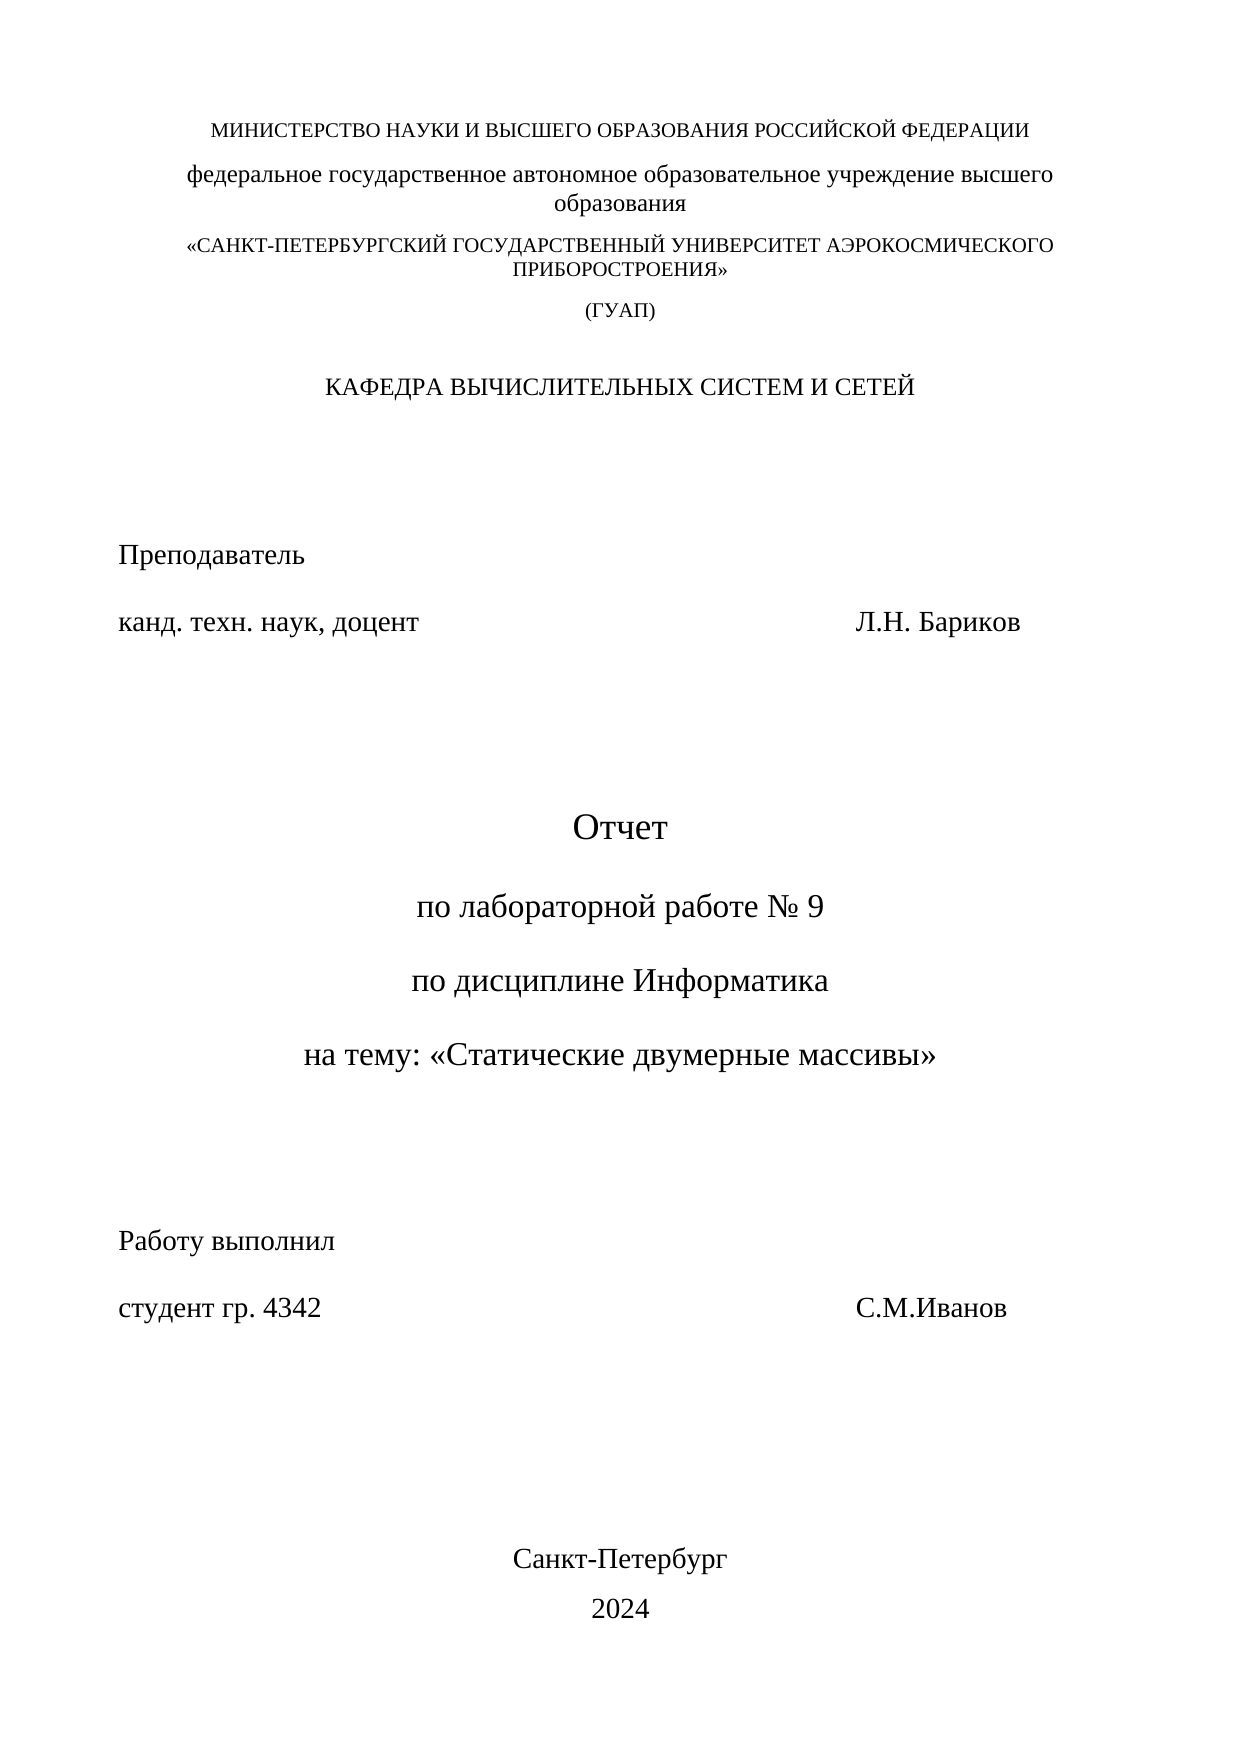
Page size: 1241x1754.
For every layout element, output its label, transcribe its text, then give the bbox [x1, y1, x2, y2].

text МИНИСТЕРСТВО НАУКИ И ВЫСШЕГО ОБРАЗОВАНИЯ РОССИЙСКОЙ ФЕДЕРАЦИИ [118, 118, 1122, 142]
text Работу выполнил [118, 1223, 1122, 1257]
text 2024 [118, 1592, 1122, 1625]
text канд. техн. наук, доцент Л.Н. Бариков [118, 604, 1122, 637]
text Преподаватель [118, 537, 1122, 570]
text «САНКТ-ПЕТЕРБУРГСКИЙ ГОСУДАРСТВЕННЫЙ УНИВЕРСИТЕТ АЭРОКОСМИЧЕСКОГО ПРИБОРОСТРОЕНИЯ» [118, 233, 1122, 281]
text (ГУАП) [118, 298, 1122, 322]
text КАФЕДРА ВЫЧИСЛИТЕЛЬНЫХ СИСТЕМ И СЕТЕЙ [118, 372, 1122, 401]
text федеральное государственное автономное образовательное учреждение высшего образования [118, 159, 1122, 216]
text Санкт-Петербург [118, 1541, 1122, 1575]
text на тему: «Статические двумерные массивы» [118, 1034, 1122, 1073]
text Отчет [118, 805, 1122, 848]
text по дисциплине Информатика [118, 960, 1122, 998]
text студент гр. 4342 C.М.Иванов [118, 1290, 1122, 1324]
text по лабораторной работе № 9 [118, 886, 1122, 924]
